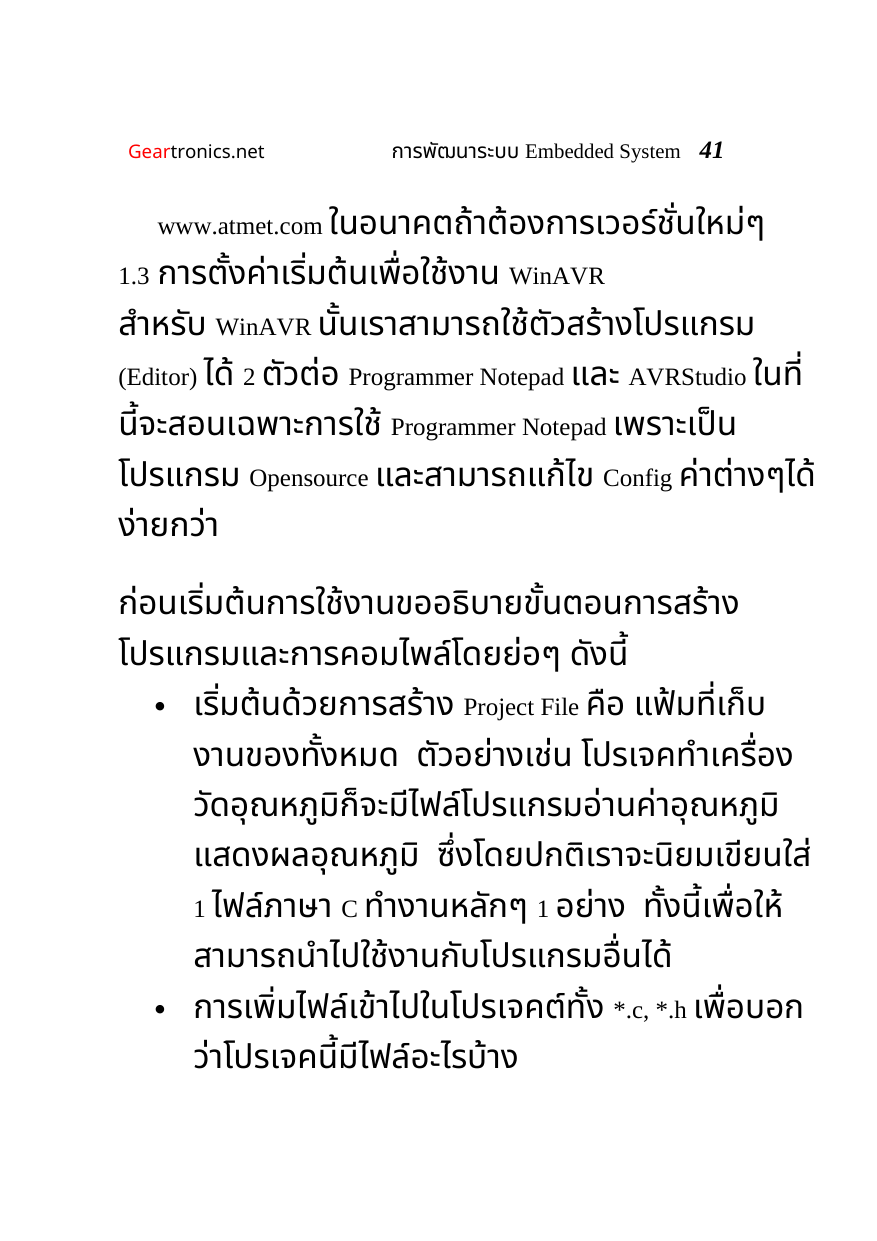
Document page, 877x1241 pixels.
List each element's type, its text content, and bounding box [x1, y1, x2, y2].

list www.atmet.com ในอนาคตถ้าต้องการเวอร์ชั่นใหม่ๆ [118, 199, 818, 249]
list การเพิ่มไฟล์เข้าไปในโปรเจคต์ทั้ง *.c, *.h เพื่อบอกว่าโปรเจคนี้มีไฟล์อะไรบ้าง [156, 983, 818, 1083]
list เริ่มต้นด้วยการสร้าง Project File คือ แฟ้มที่เก็บงานของทั้งหมด ตัวอย่างเช่น โปรเจคทำเครื่องวัดอุณหภูมิก็จะมีไฟล์โปรแกรมอ่านค่าอุณหภูมิแสดงผลอุณหภูมิ ซึ่งโดยปกติเราจะนิยมเขียนใส่ 1 ไฟล์ภาษา C ทำงานหลักๆ 1 อย่าง ทั้งนี้เพื่อให้สามารถนำไปใช้งานกับโปรแกรมอื่นได้ [156, 680, 818, 983]
text ก่อนเริ่มต้นการใช้งานขออธิบายขั้นตอนการสร้างโปรแกรมและการคอมไพล์โดยย่อๆ ดังนี้ [118, 579, 818, 680]
list การตั้งค่าเริ่มต้นเพื่อใช้งาน WinAVR [118, 249, 818, 299]
text สำหรับ WinAVR นั้นเราสามารถใช้ตัวสร้างโปรแกรม (Editor) ได้ 2 ตัวต่อ Programmer Notepad และ AVRStudio ในที่นี้จะสอนเฉพาะการใช้ Programmer Notepad เพราะเป็นโปรแกรม Opensource และสามารถแก้ไข Config ค่าต่างๆได้ง่ายกว่า [118, 299, 818, 552]
